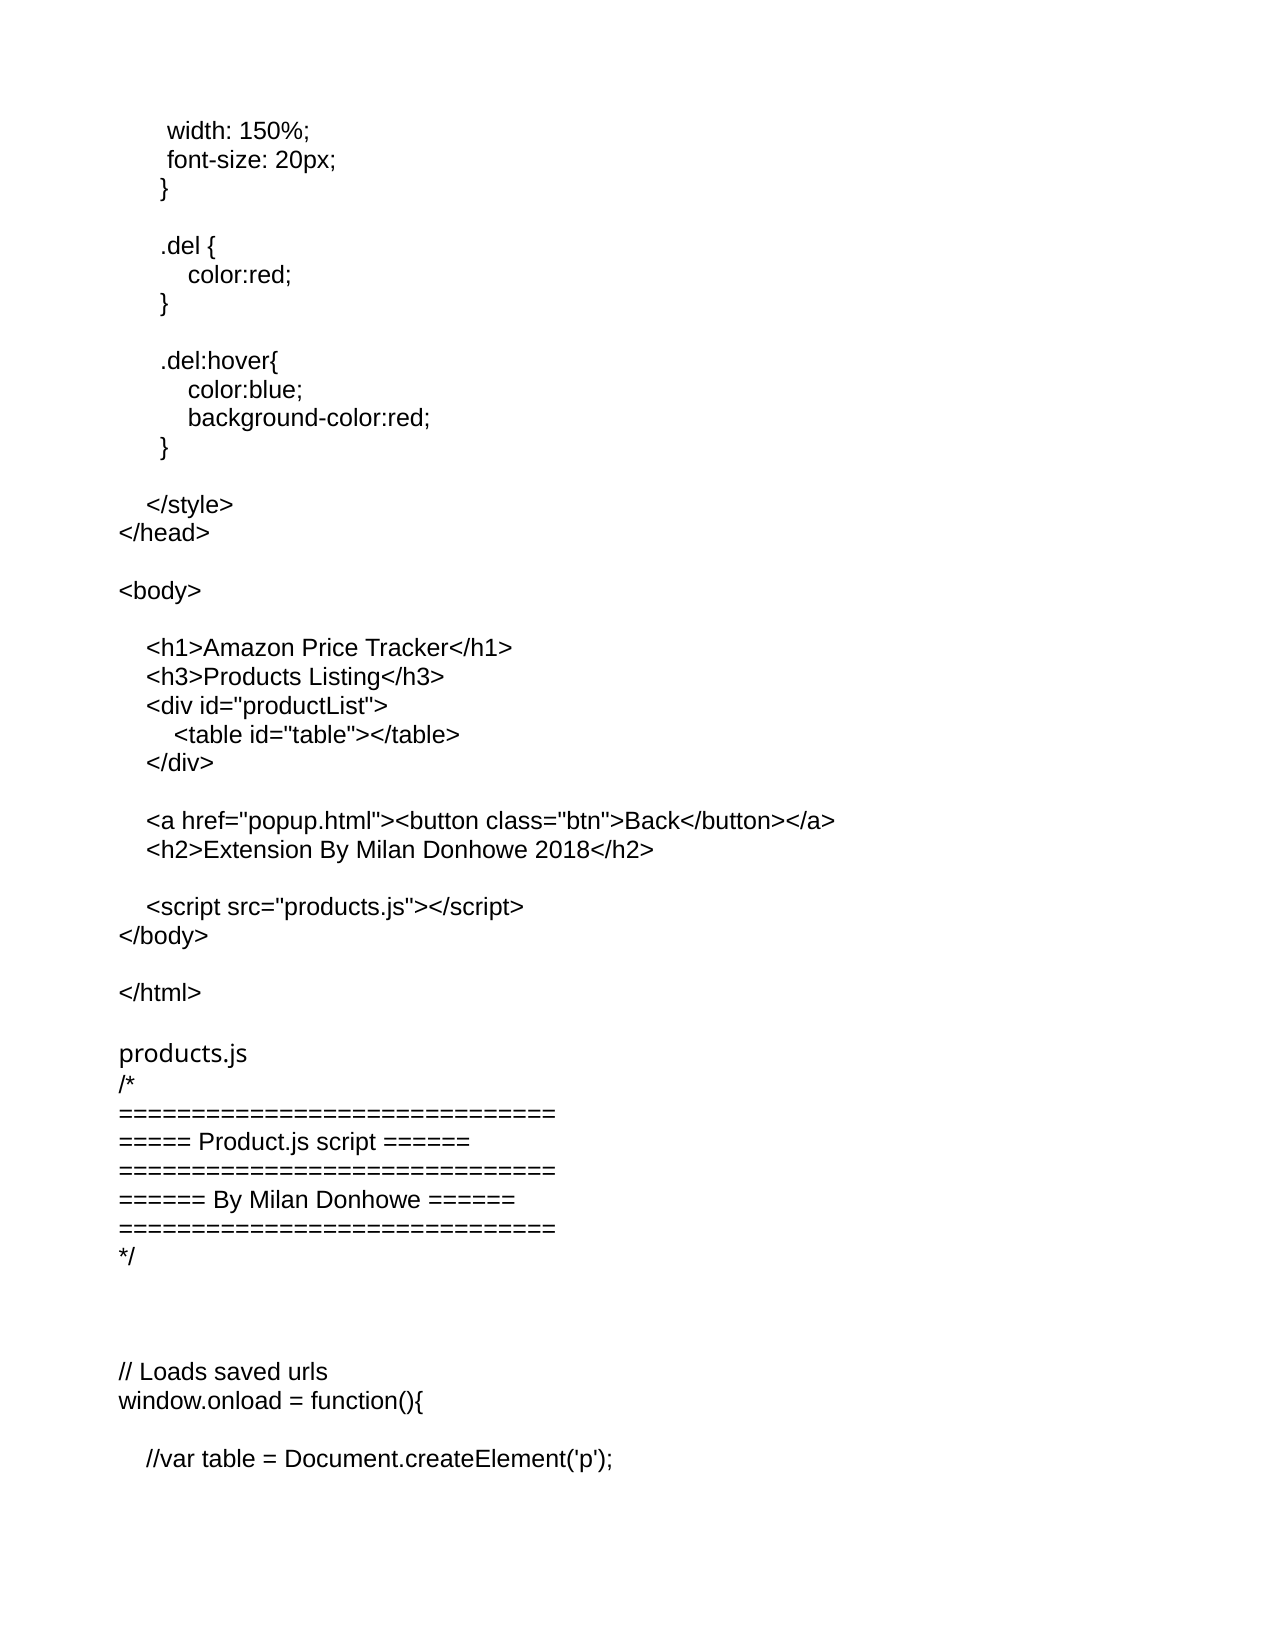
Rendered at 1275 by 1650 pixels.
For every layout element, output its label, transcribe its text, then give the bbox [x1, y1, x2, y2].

text </div> [118, 748, 1156, 777]
text window.onload = function(){ [118, 1386, 1156, 1415]
text </html> [118, 978, 1156, 1007]
text font-size: 20px; [118, 144, 1156, 173]
text ============================== [118, 1099, 1156, 1127]
text ===== Product.js script ====== [118, 1127, 1156, 1156]
text <script src="products.js"></script> [118, 892, 1156, 921]
text background-color:red; [118, 403, 1156, 432]
text */ [118, 1242, 1156, 1271]
text </body> [118, 921, 1156, 949]
text // Loads saved urls [118, 1357, 1156, 1386]
text <h1>Amazon Price Tracker</h1> [118, 633, 1156, 662]
text color:blue; [118, 374, 1156, 403]
text } [118, 173, 1156, 202]
text <h2>Extension By Milan Donhowe 2018</h2> [118, 834, 1156, 863]
text .del { [118, 231, 1156, 259]
text ====== By Milan Donhowe ====== [118, 1185, 1156, 1214]
text ============================== [118, 1214, 1156, 1242]
text .del:hover{ [118, 346, 1156, 374]
text } [118, 432, 1156, 461]
text </head> [118, 518, 1156, 547]
text <a href="popup.html"><button class="btn">Back</button></a> [118, 806, 1156, 834]
text ============================== [118, 1156, 1156, 1185]
text /* [118, 1070, 1156, 1099]
text } [118, 288, 1156, 317]
text color:red; [118, 259, 1156, 288]
text products.js [118, 1036, 1156, 1070]
text width: 150%; [118, 116, 1156, 144]
text <h3>Products Listing</h3> [118, 662, 1156, 691]
text <table id="table"></table> [118, 719, 1156, 748]
text //var table = Document.createElement('p'); [118, 1444, 1156, 1472]
text </style> [118, 489, 1156, 518]
text <div id="productList"> [118, 691, 1156, 719]
text <body> [118, 576, 1156, 604]
